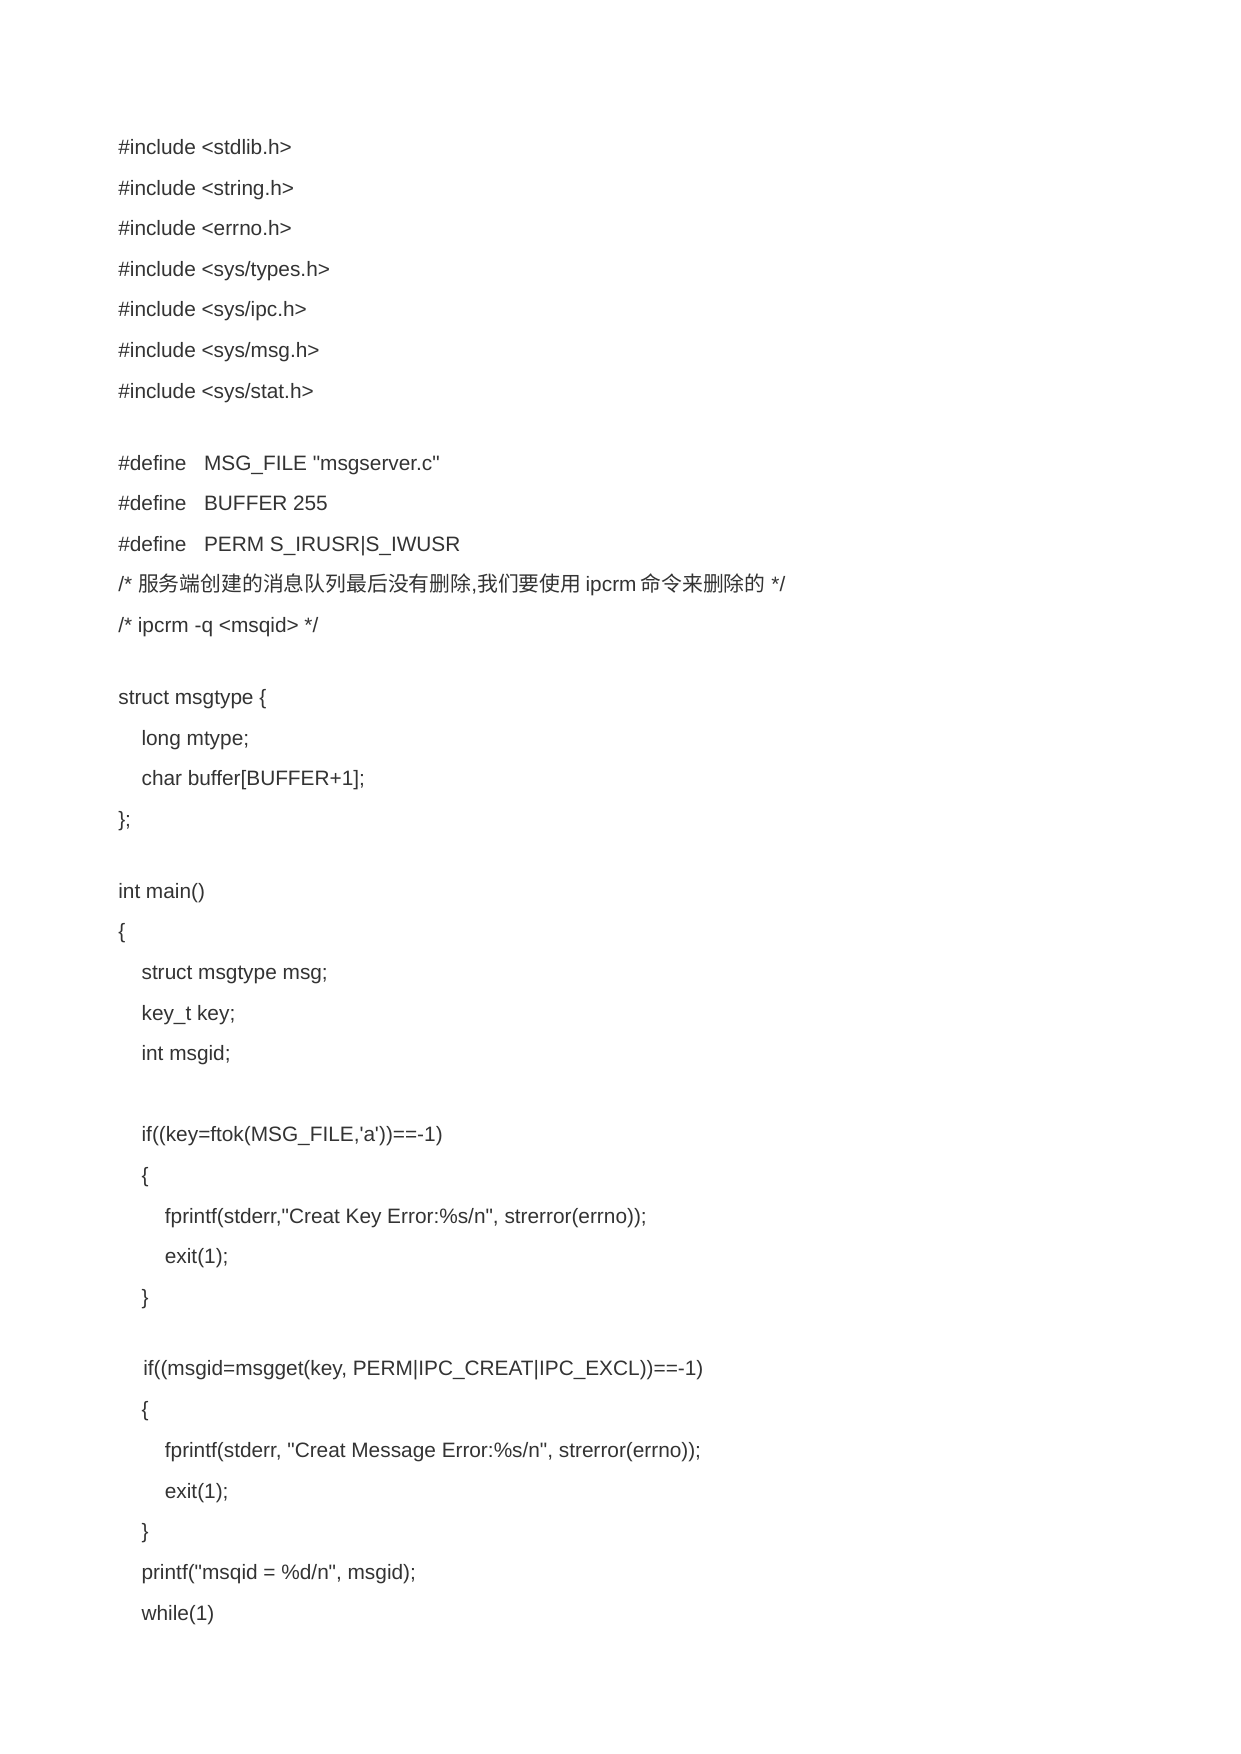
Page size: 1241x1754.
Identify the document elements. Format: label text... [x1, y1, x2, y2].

text if((msgid=msgget(key, PERM|IPC_CREAT|IPC_EXCL))==-1) { fprintf(stderr, "Creat Message Error:%s/n", strerror(errno)); exit(1); } printf("msqid = %d/n", msgid); while(1) [118, 1340, 1122, 1624]
text int main() { struct msgtype msg; key_t key; int msgid; if((key=ftok(MSG_FILE,'a'))==-1) { fprintf(stderr,"Creat Key Error:%s/n", strerror(errno)); exit(1); } [118, 862, 1122, 1309]
text struct msgtype { long mtype; char buffer[BUFFER+1]; }; [118, 668, 1122, 831]
text #define MSG_FILE "msgserver.c" #define BUFFER 255 #define PERM S_IRUSR|S_IWUSR /* 服务端创建的消息队列最后没有删除,我们要使用ipcrm命令来删除的 */ /* ipcrm -q <msqid> */ [118, 434, 1122, 637]
text #include <stdlib.h> #include <string.h> #include <errno.h> #include <sys/types.h> #include <sys/ipc.h> #include <sys/msg.h> #include <sys/stat.h> [118, 118, 1122, 402]
